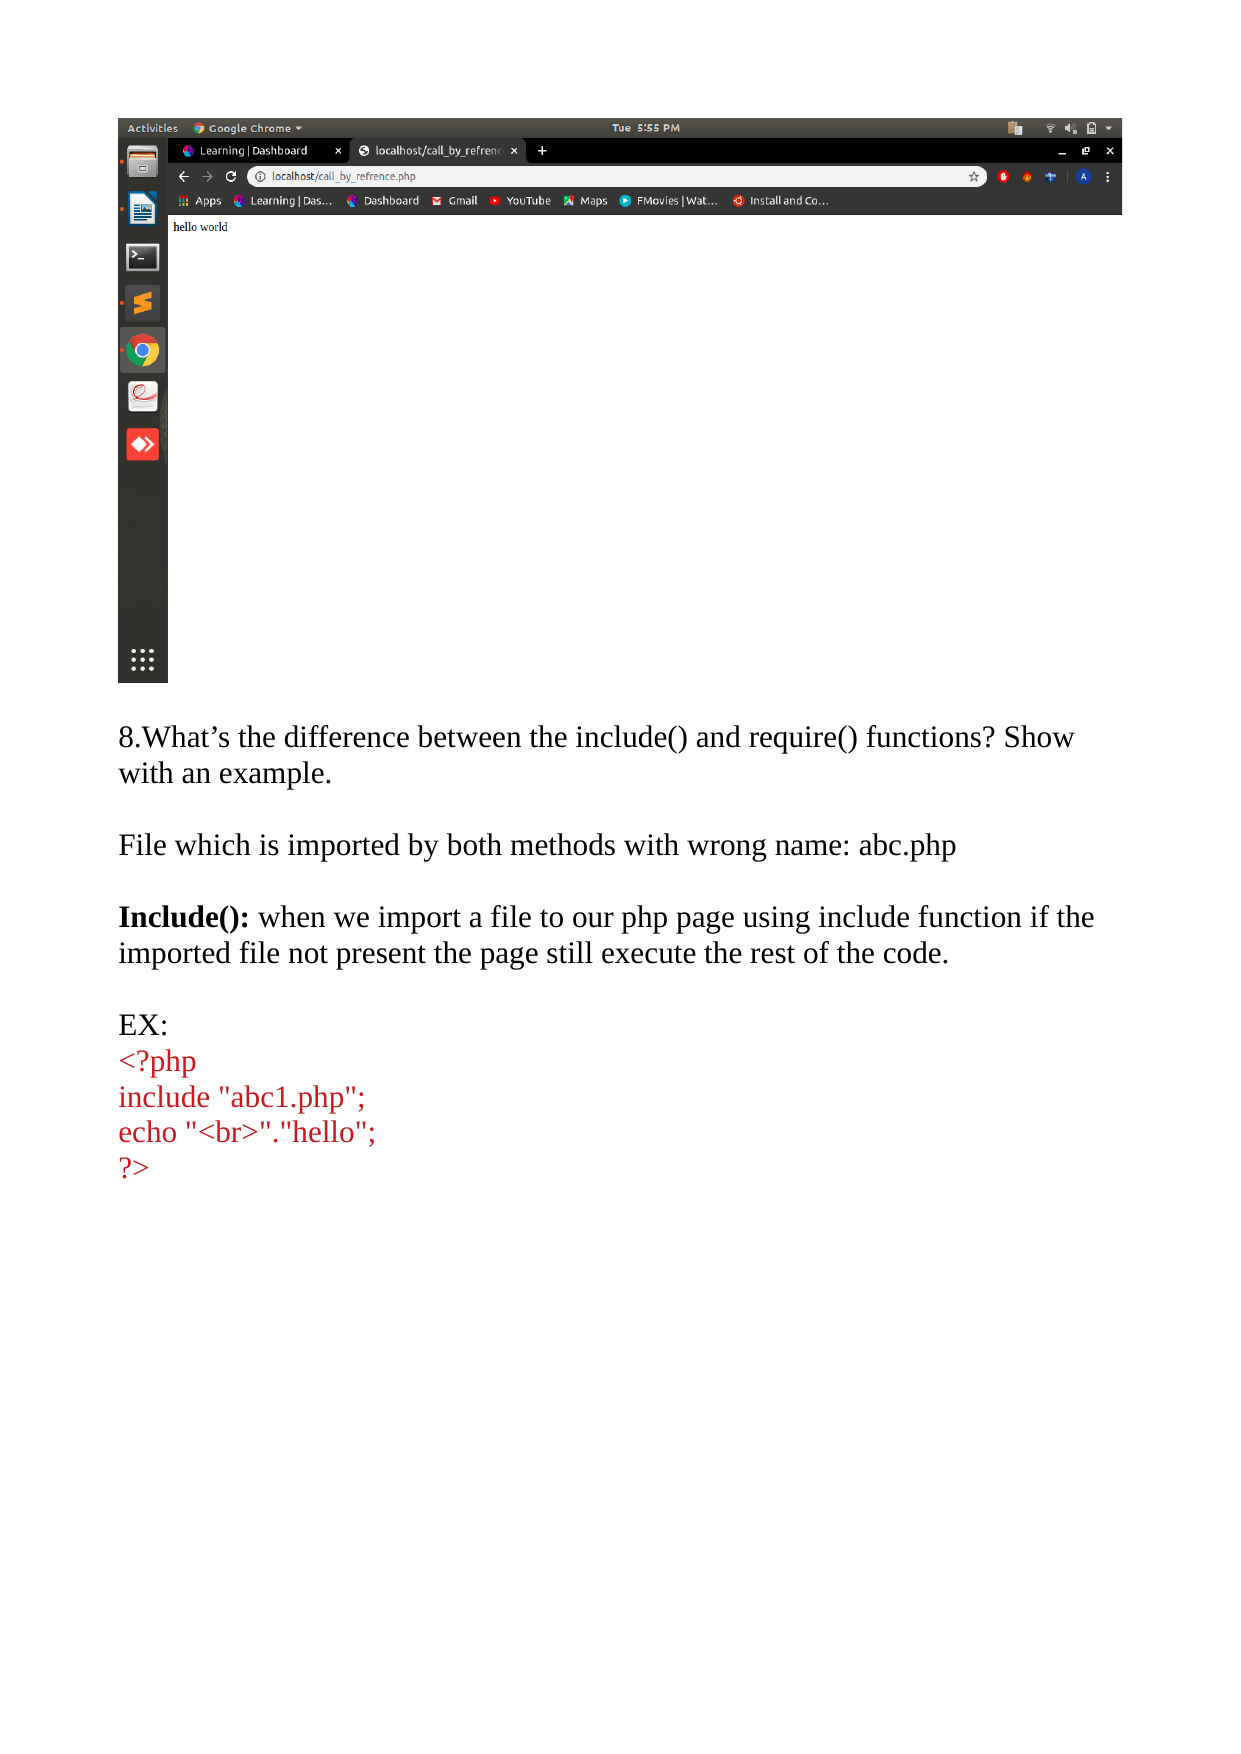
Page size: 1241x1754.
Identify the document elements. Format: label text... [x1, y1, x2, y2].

text 8.What’s the difference between the include() and require() functions? Show with an example. [118, 718, 1122, 790]
text <?php [118, 1042, 1122, 1078]
text Include(): when we import a file to our php page using include function if the imported file not present the page still execute the rest of the code. [118, 898, 1122, 970]
text ?> [118, 1150, 1122, 1186]
picture [118, 118, 1123, 683]
text include "abc1.php"; [118, 1078, 1122, 1114]
text File which is imported by both methods with wrong name: abc.php [118, 826, 1122, 862]
text EX: [118, 1006, 1122, 1042]
text echo "<br>"."hello"; [118, 1114, 1122, 1150]
